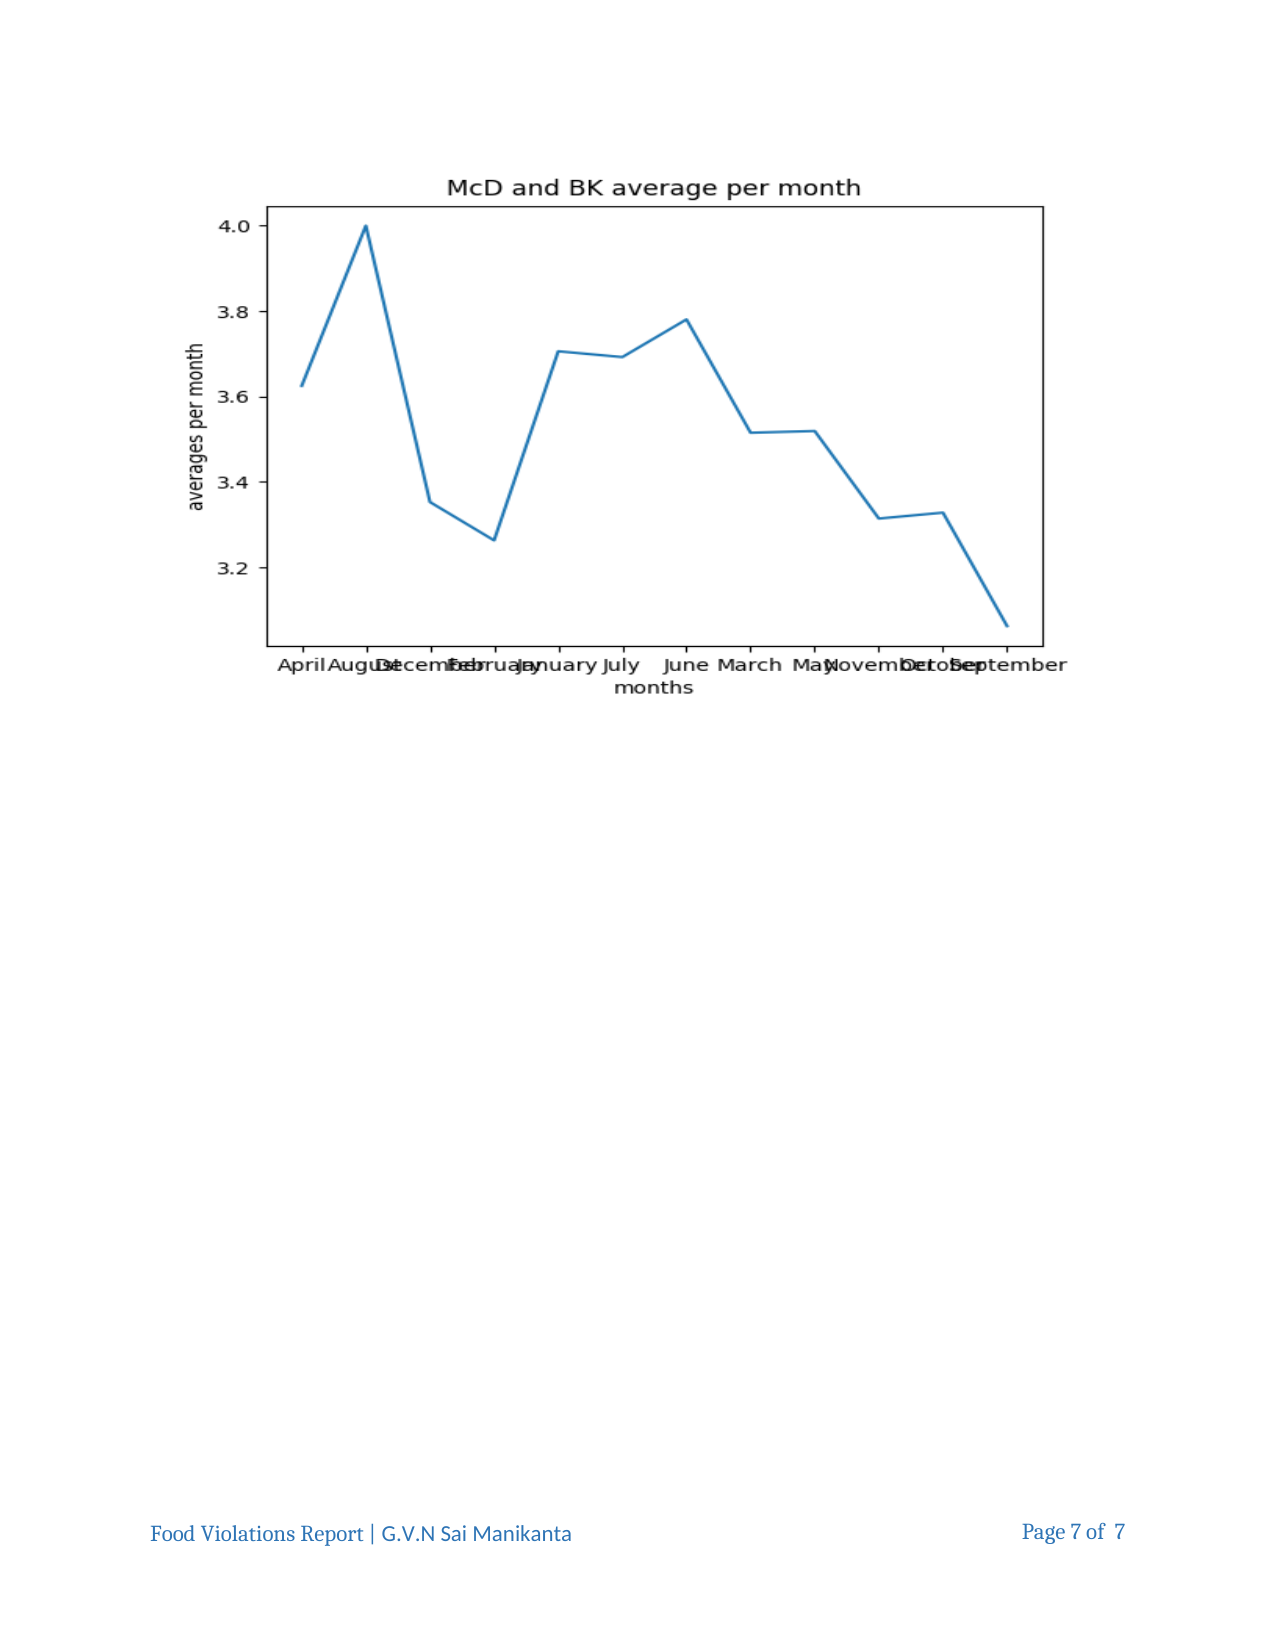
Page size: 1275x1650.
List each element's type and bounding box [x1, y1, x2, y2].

picture [151, 150, 1124, 702]
